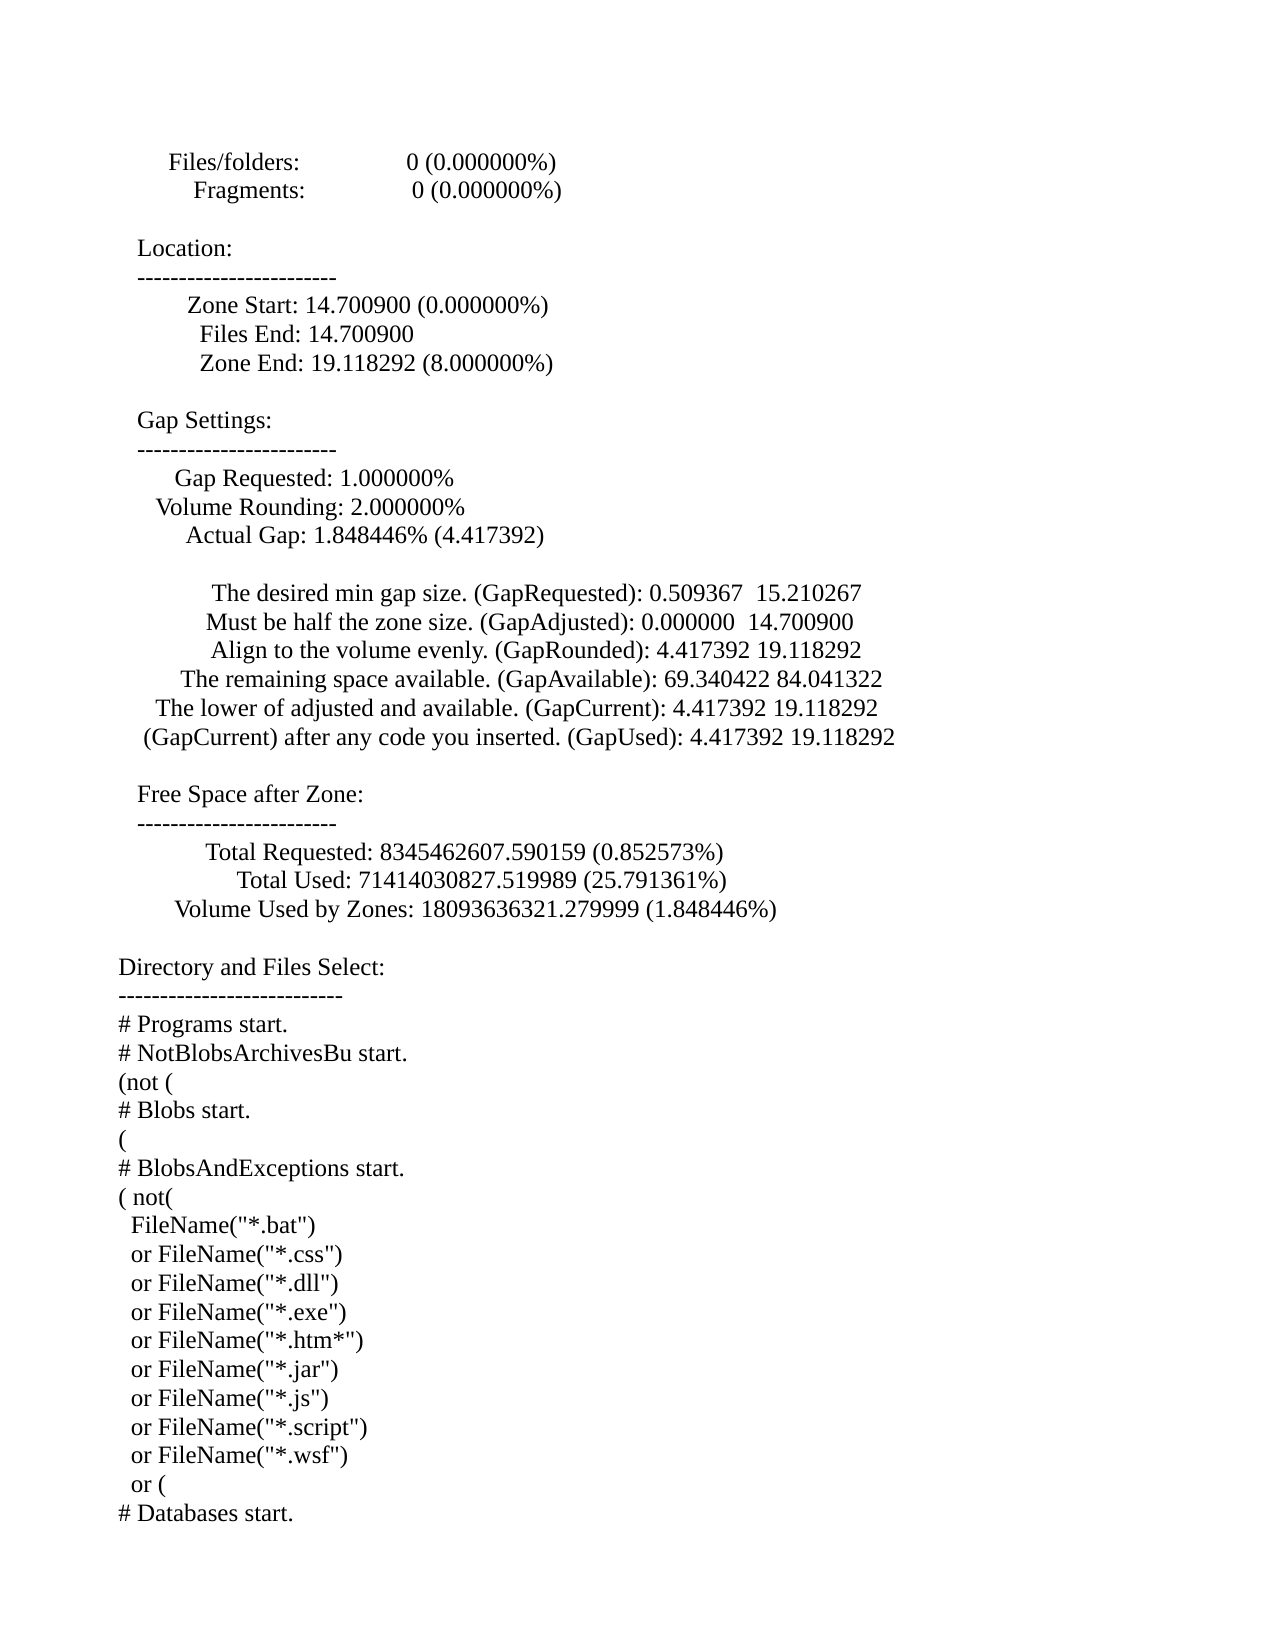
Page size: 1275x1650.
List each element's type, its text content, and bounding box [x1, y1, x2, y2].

text or FileName("*.script") [118, 1412, 1157, 1441]
text Directory and Files Select: [118, 952, 1157, 981]
text (not ( [118, 1067, 1157, 1096]
text Must be half the zone size. (GapAdjusted): 0.000000 14.700900 [118, 607, 1157, 636]
text Volume Used by Zones: 18093636321.279999 (1.848446%) [118, 894, 1157, 923]
text FileName("*.bat") [118, 1211, 1157, 1239]
text Volume Rounding: 2.000000% [118, 492, 1157, 521]
text Zone End: 19.118292 (8.000000%) [118, 348, 1157, 377]
text ------------------------ [118, 262, 1157, 291]
text Gap Settings: [118, 406, 1157, 434]
text Total Used: 71414030827.519989 (25.791361%) [118, 866, 1157, 894]
text # Blobs start. [118, 1096, 1157, 1124]
text or FileName("*.jar") [118, 1354, 1157, 1383]
text (GapCurrent) after any code you inserted. (GapUsed): 4.417392 19.118292 [118, 722, 1157, 751]
text Align to the volume evenly. (GapRounded): 4.417392 19.118292 [118, 636, 1157, 664]
text The desired min gap size. (GapRequested): 0.509367 15.210267 [118, 578, 1157, 607]
text ( [118, 1124, 1157, 1153]
text # Programs start. [118, 1009, 1157, 1038]
text Files/folders: 0 (0.000000%) [118, 147, 1157, 176]
text --------------------------- [118, 981, 1157, 1009]
text or FileName("*.js") [118, 1383, 1157, 1412]
text Total Requested: 8345462607.590159 (0.852573%) [118, 837, 1157, 866]
text Gap Requested: 1.000000% [118, 463, 1157, 492]
text or ( [118, 1469, 1157, 1498]
text Actual Gap: 1.848446% (4.417392) [118, 521, 1157, 549]
text or FileName("*.wsf") [118, 1441, 1157, 1469]
text or FileName("*.css") [118, 1239, 1157, 1268]
text # BlobsAndExceptions start. [118, 1153, 1157, 1182]
text ( not( [118, 1182, 1157, 1211]
text # Databases start. [118, 1498, 1157, 1527]
text # NotBlobsArchivesBu start. [118, 1038, 1157, 1067]
text The lower of adjusted and available. (GapCurrent): 4.417392 19.118292 [118, 693, 1157, 722]
text Location: [118, 233, 1157, 262]
text ------------------------ [118, 808, 1157, 837]
text Fragments: 0 (0.000000%) [118, 176, 1157, 204]
text ------------------------ [118, 434, 1157, 463]
text or FileName("*.htm*") [118, 1326, 1157, 1354]
text The remaining space available. (GapAvailable): 69.340422 84.041322 [118, 664, 1157, 693]
text or FileName("*.dll") [118, 1268, 1157, 1297]
text Files End: 14.700900 [118, 319, 1157, 348]
text or FileName("*.exe") [118, 1297, 1157, 1326]
text Free Space after Zone: [118, 779, 1157, 808]
text Zone Start: 14.700900 (0.000000%) [118, 291, 1157, 319]
